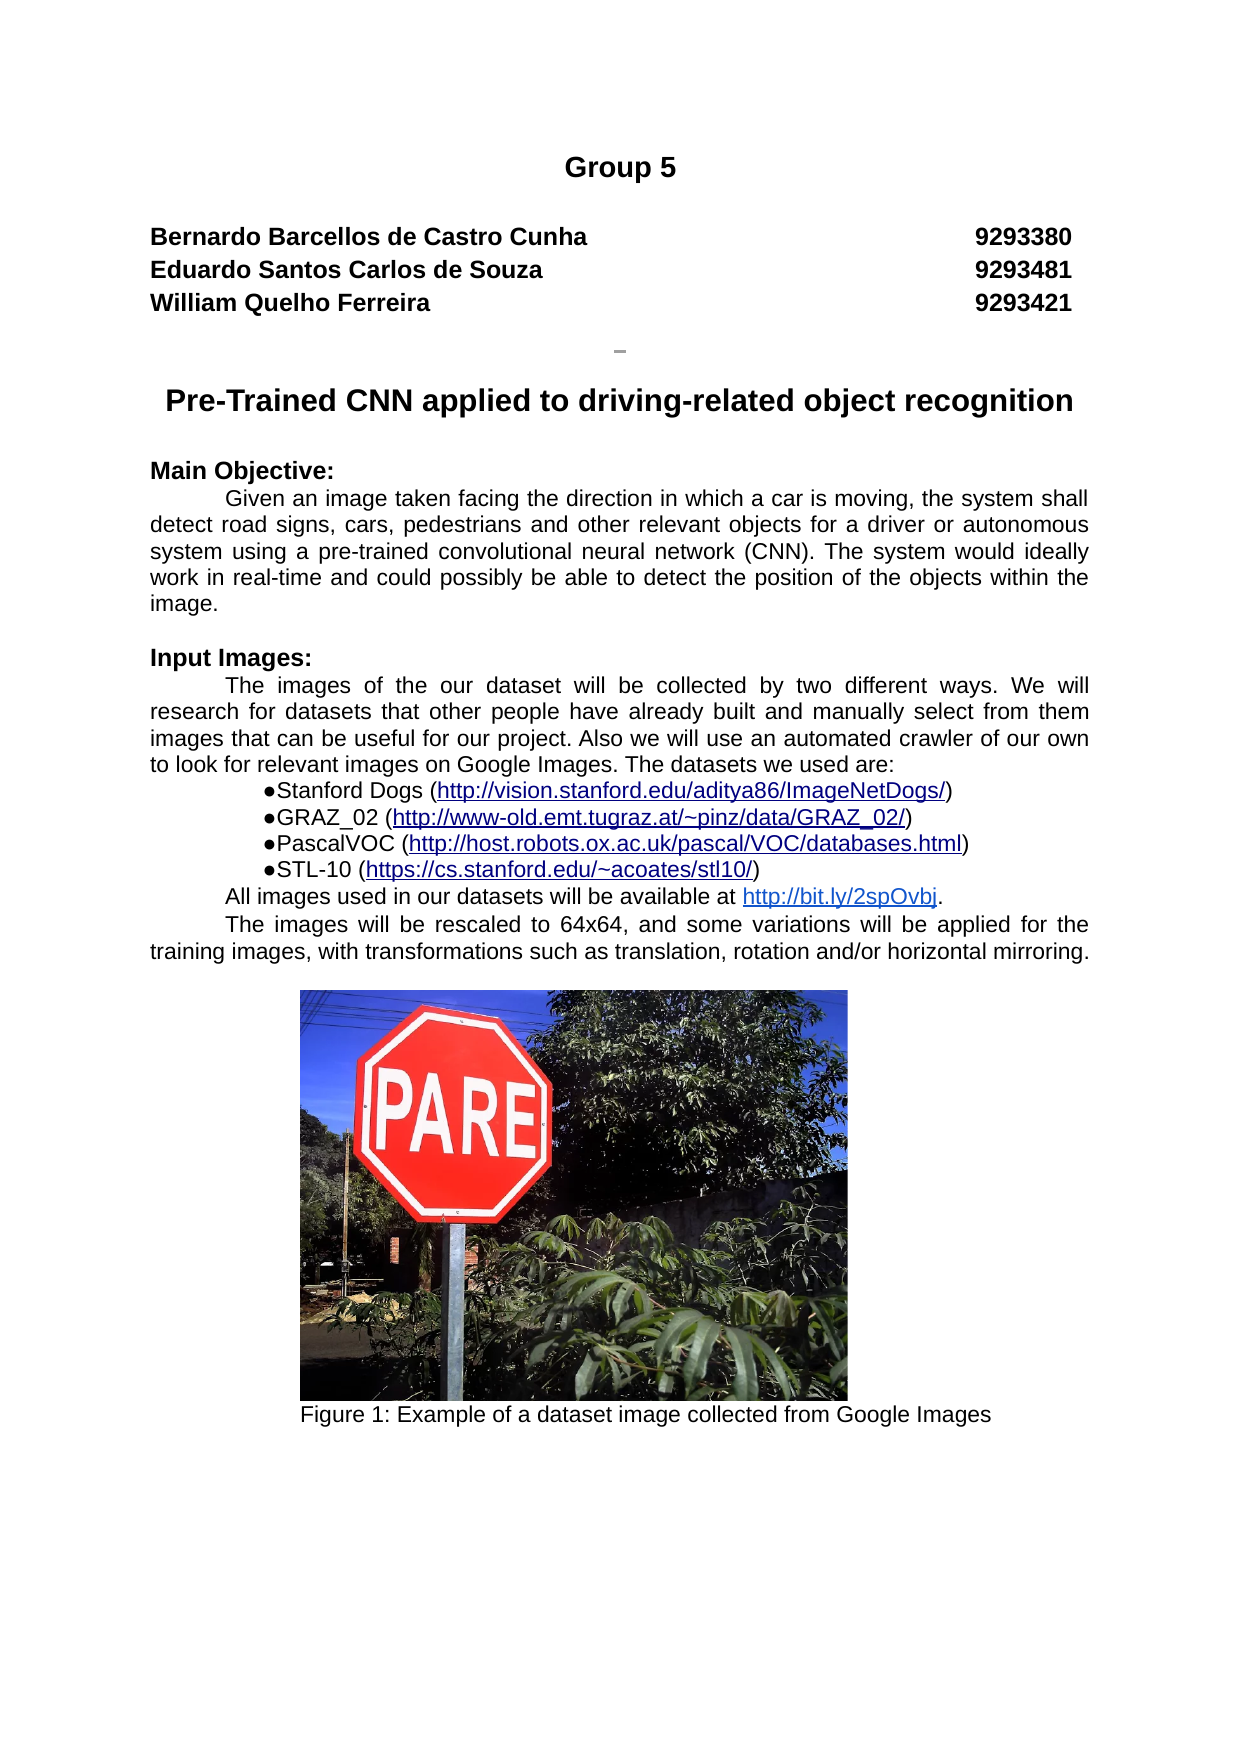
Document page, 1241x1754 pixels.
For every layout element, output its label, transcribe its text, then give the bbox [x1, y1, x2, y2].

list STL-10 (https://cs.stanford.edu/~acoates/stl10/) [262, 856, 1090, 883]
text Figure 1: Example of a dataset image collected from Google Images [225, 1401, 1090, 1427]
text Bernardo Barcellos de Castro Cunha 9293380 [150, 222, 1090, 251]
text Group 5 [150, 150, 1090, 183]
text Main Objective: [150, 456, 1090, 485]
text The images will be rescaled to 64x64, and some variations will be applied for the training images, with transformations such as translation, rotation and/or horizontal mirroring. [150, 909, 1090, 964]
text Given an image taken facing the direction in which a car is moving, the system shall detect road signs, cars, pedestrians and other relevant objects for a driver or autonomous system using a pre-trained convolutional neural network (CNN). The system would ideally work in real-time and could possibly be able to detect the position of the objects within the image. [150, 485, 1090, 617]
list PascalVOC (http://host.robots.ox.ac.uk/pascal/VOC/databases.html) [262, 830, 1090, 856]
text William Quelho Ferreira 9293421 [150, 288, 1090, 317]
list GRAZ_02 (http://www-old.emt.tugraz.at/~pinz/data/GRAZ_02/) [262, 804, 1090, 830]
text Input Images: [150, 643, 1090, 672]
picture [300, 990, 848, 1401]
list Stanford Dogs (http://vision.stanford.edu/aditya86/ImageNetDogs/) [262, 777, 1090, 804]
text All images used in our datasets will be available at http://bit.ly/2spOvbj. [150, 883, 1090, 909]
text Pre-Trained CNN applied to driving-related object recognition [150, 382, 1090, 418]
text Eduardo Santos Carlos de Souza 9293481 [150, 255, 1090, 284]
text The images of the our dataset will be collected by two different ways. We will research for datasets that other people have already built and manually select from them images that can be useful for our project. Also we will use an automated crawler of our own to look for relevant images on Google Images. The datasets we used are: [150, 672, 1090, 777]
